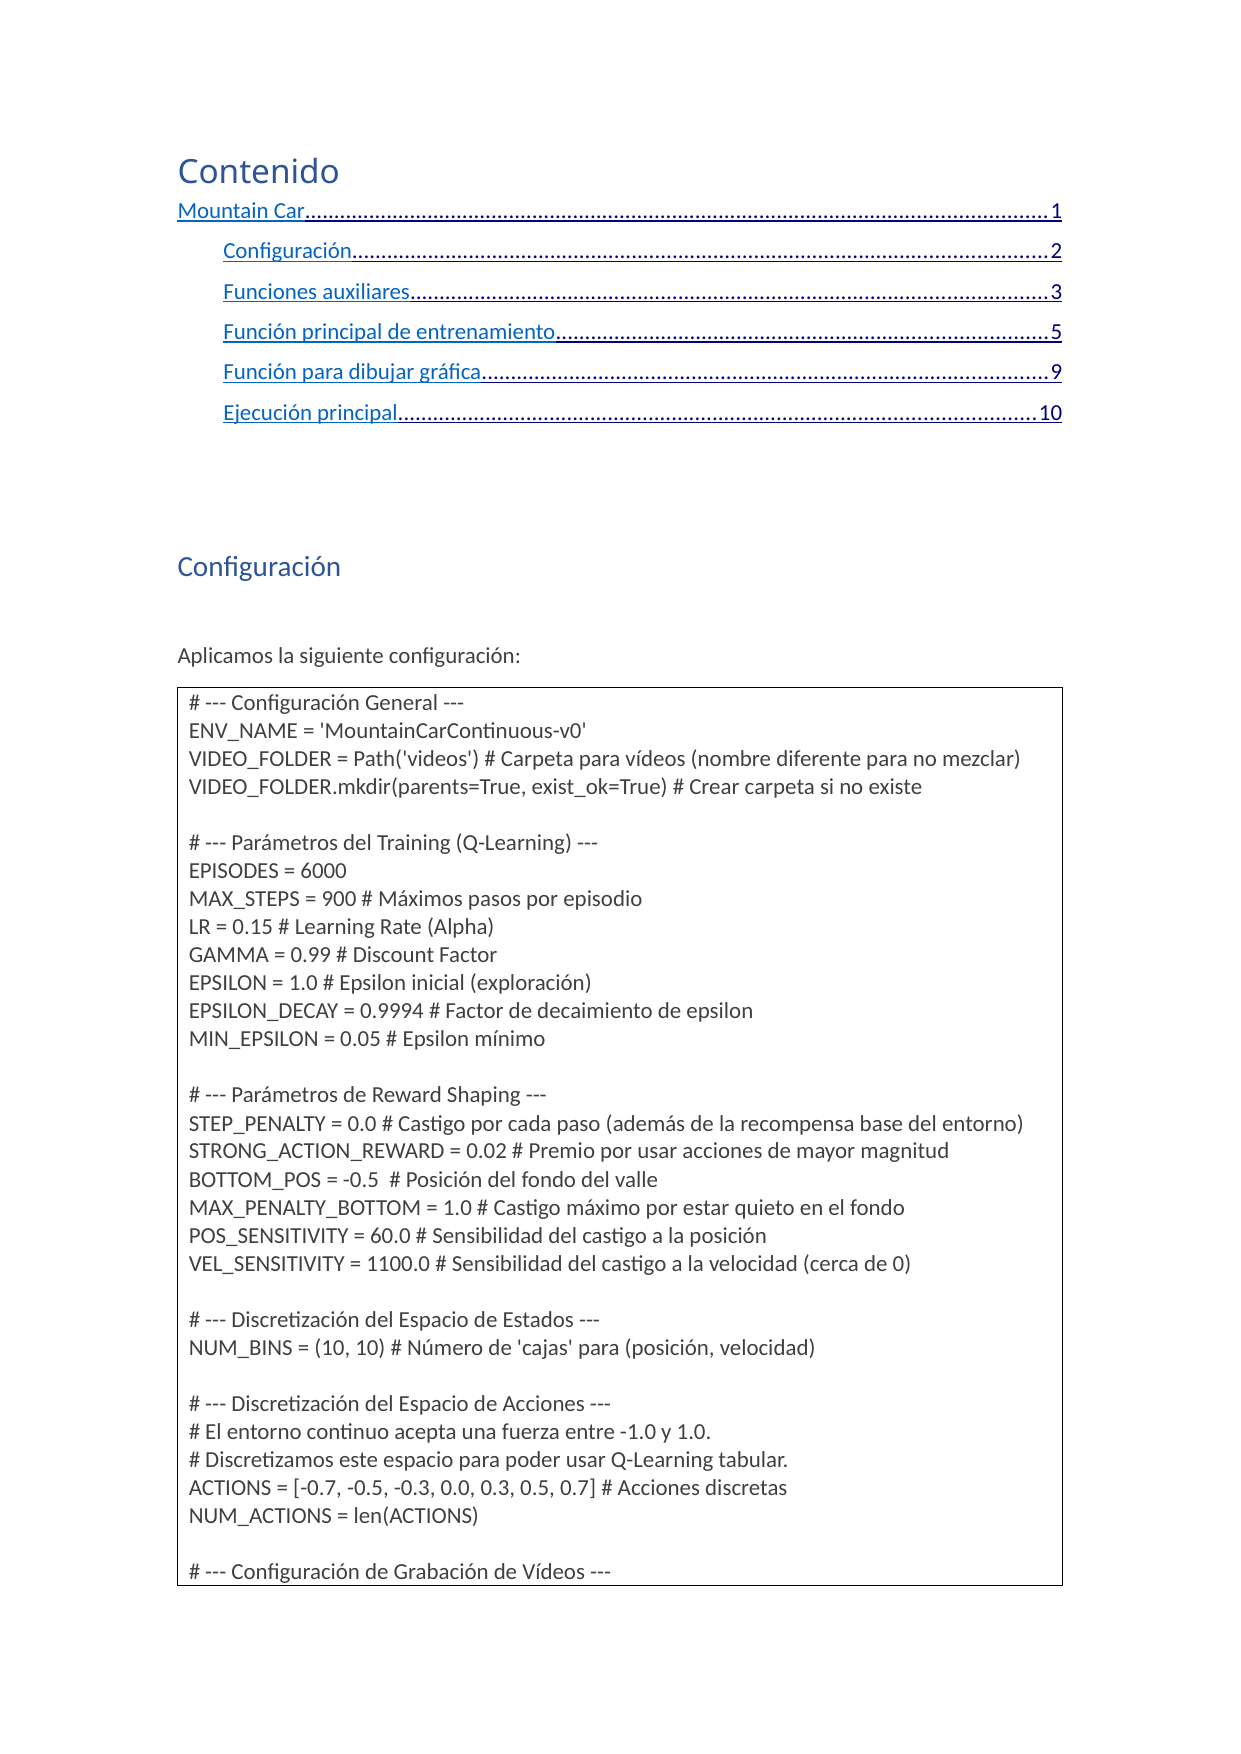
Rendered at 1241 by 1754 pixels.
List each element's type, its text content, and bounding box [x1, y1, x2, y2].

text Contenido [177, 148, 1063, 193]
text Funciones auxiliares 3 [223, 277, 1063, 305]
table_header # --- Configuración General --- ENV_NAME = 'MountainCarContinuous-v0' VIDEO_FOLDER = Path('videos') # Carpeta para vídeos (nombre diferente para no mezclar) VIDEO_FOLDER.mkdir(parents=True, exist_ok=True) # Crear carpeta si no existe # --- Parámetros del Training (Q-Learning) --- EPISODES = 6000 MAX_STEPS = 900 # Máximos pasos por episodio LR = 0.15 # Learning Rate (Alpha) GAMMA = 0.99 # Discount Factor EPSILON = 1.0 # Epsilon inicial (exploración) EPSILON_DECAY = 0.9994 # Factor de decaimiento de epsilon MIN_EPSILON = 0.05 # Epsilon mínimo # --- Parámetros de Reward Shaping --- STEP_PENALTY = 0.0 # Castigo por cada paso (además de la recompensa base del entorno) STRONG_ACTION_REWARD = 0.02 # Premio por usar acciones de mayor magnitud BOTTOM_POS = -0.5 # Posición del fondo del valle MAX_PENALTY_BOTTOM = 1.0 # Castigo máximo por estar quieto en el fondo POS_SENSITIVITY = 60.0 # Sensibilidad del castigo a la posición VEL_SENSITIVITY = 1100.0 # Sensibilidad del castigo a la velocidad (cerca de 0) # --- Discretización del Espacio de Estados --- NUM_BINS = (10, 10) # Número de 'cajas' para (posición, velocidad) # --- Discretización del Espacio de Acciones --- # El entorno continuo acepta una fuerza entre -1.0 y 1.0. # Discretizamos este espacio para poder usar Q-Learning tabular. ACTIONS = [-0.7, -0.5, -0.3, 0.0, 0.3, 0.5, 0.7] # Acciones discretas NUM_ACTIONS = len(ACTIONS) # --- Configuración de Grabación de Vídeos [178, 688, 1062, 1585]
subtitle Configuración [177, 548, 1063, 583]
text Función para dibujar gráfica 9 [223, 357, 1063, 385]
text Función principal de entrenamiento 5 [223, 317, 1063, 345]
text Aplicamos la siguiente configuración: [177, 641, 1063, 669]
text Configuración 2 [223, 236, 1063, 264]
text Ejecución principal 10 [223, 398, 1063, 426]
text Mountain Car 1 [177, 196, 1063, 224]
